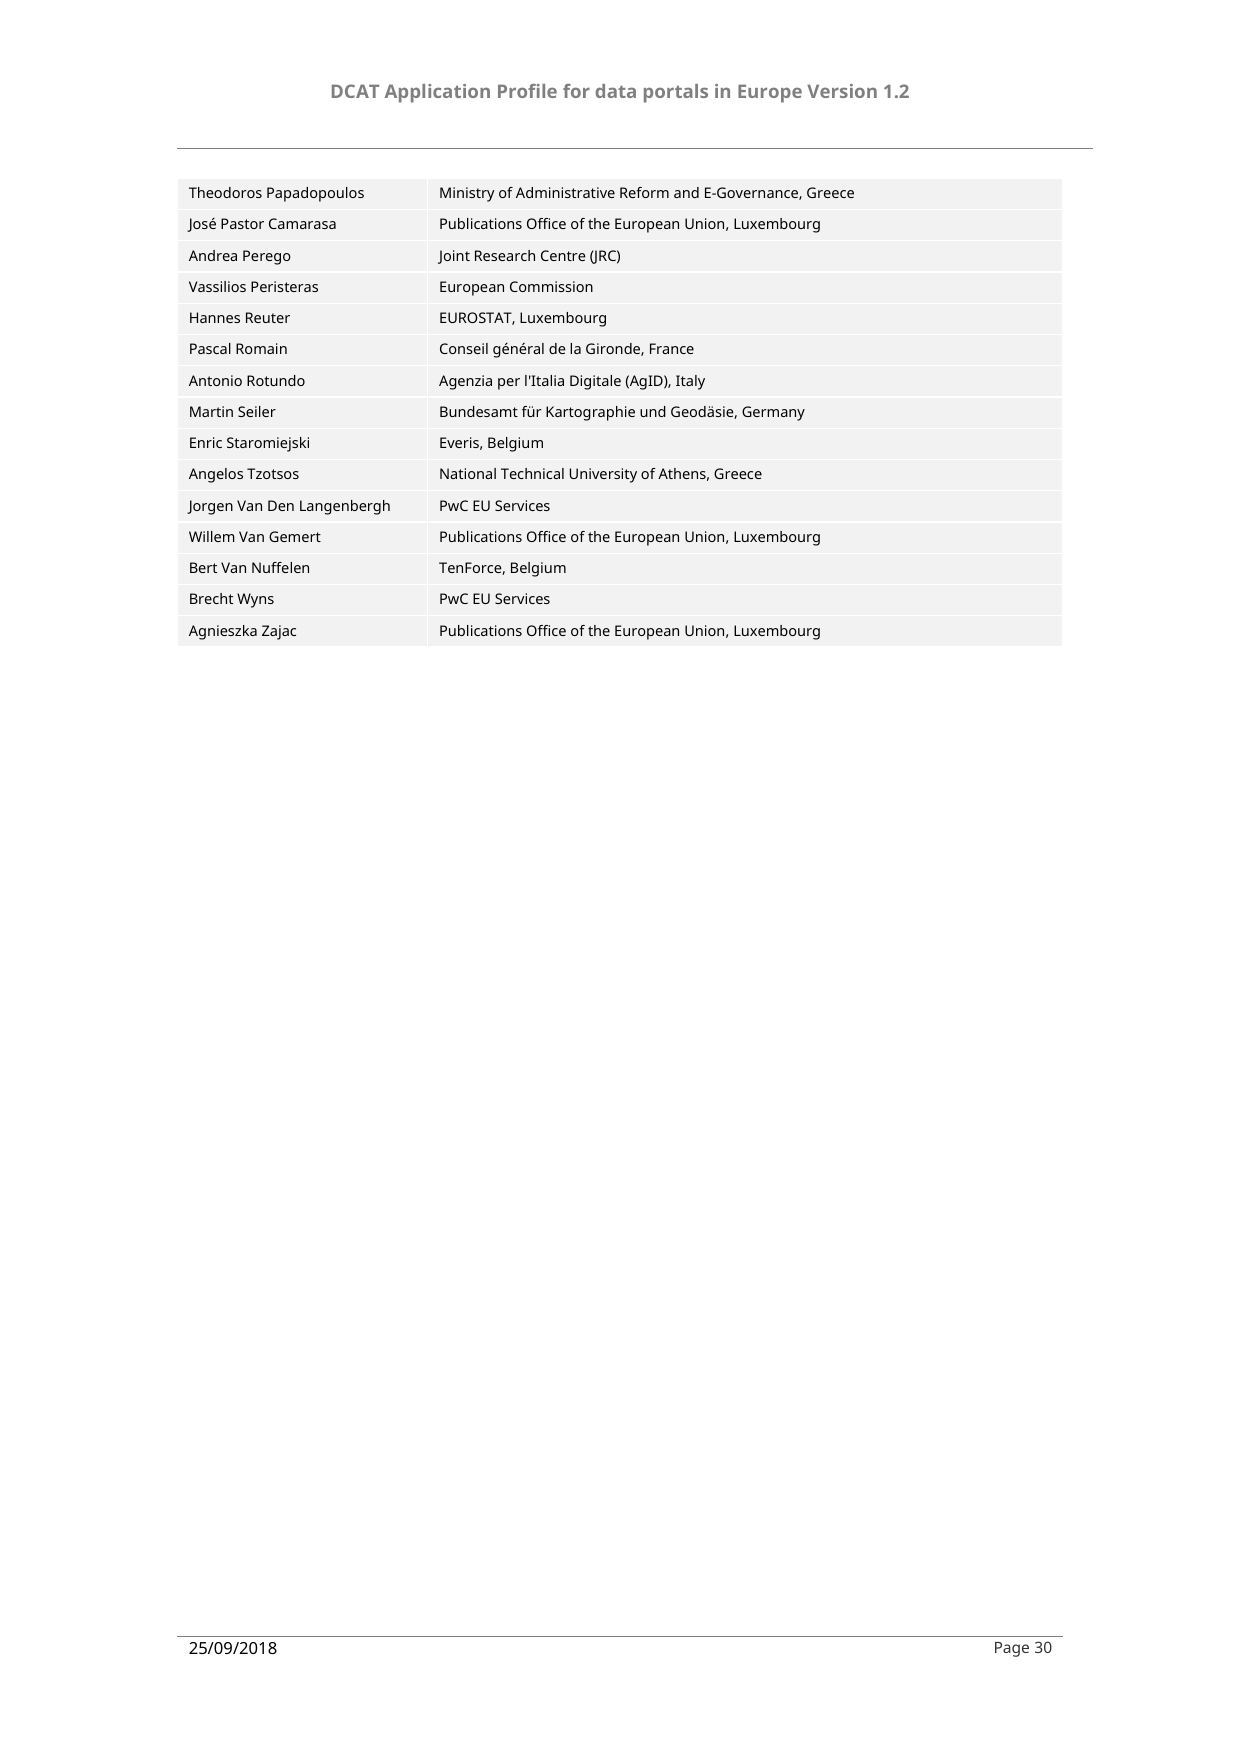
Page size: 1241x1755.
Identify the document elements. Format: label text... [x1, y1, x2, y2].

table_cell Vassilios Peristeras [178, 273, 427, 303]
table_cell Conseil général de la Gironde, France [428, 335, 1062, 365]
table_cell Bert Van Nuffelen [178, 554, 427, 584]
table_cell EUROSTAT, Luxembourg [428, 304, 1062, 334]
table_cell Publications Office of the European Union, Luxembourg [428, 523, 1062, 553]
table_cell PwC EU Services [428, 585, 1062, 615]
table_cell European Commission [428, 273, 1062, 303]
table_cell National Technical University of Athens, Greece [428, 460, 1062, 490]
table_cell José Pastor Camarasa [178, 210, 427, 240]
table_cell Antonio Rotundo [178, 366, 427, 396]
table_cell Hannes Reuter [178, 304, 427, 334]
table_cell Brecht Wyns [178, 585, 427, 615]
table_cell Joint Research Centre (JRC) [428, 241, 1062, 271]
table_cell Ministry of Administrative Reform and E-Governance, Greece [428, 179, 1062, 209]
table_cell TenForce, Belgium [428, 554, 1062, 584]
table_cell Publications Office of the European Union, Luxembourg [428, 210, 1062, 240]
table_cell Agenzia per l'Italia Digitale (AgID), Italy [428, 366, 1062, 396]
table_cell Martin Seiler [178, 398, 427, 428]
table_cell Theodoros Papadopoulos [178, 179, 427, 209]
table_cell Angelos Tzotsos [178, 460, 427, 490]
table_cell Everis, Belgium [428, 429, 1062, 459]
table_cell Willem Van Gemert [178, 523, 427, 553]
table_cell Enric Staromiejski [178, 429, 427, 459]
table_cell PwC EU Services [428, 491, 1062, 521]
table_cell Bundesamt für Kartographie und Geodäsie, Germany [428, 398, 1062, 428]
table_cell Pascal Romain [178, 335, 427, 365]
table_cell Publications Office of the European Union, Luxembourg [428, 616, 1062, 646]
table_cell Jorgen Van Den Langenbergh [178, 491, 427, 521]
table_cell Agnieszka Zajac [178, 616, 427, 646]
table_cell Andrea Perego [178, 241, 427, 271]
